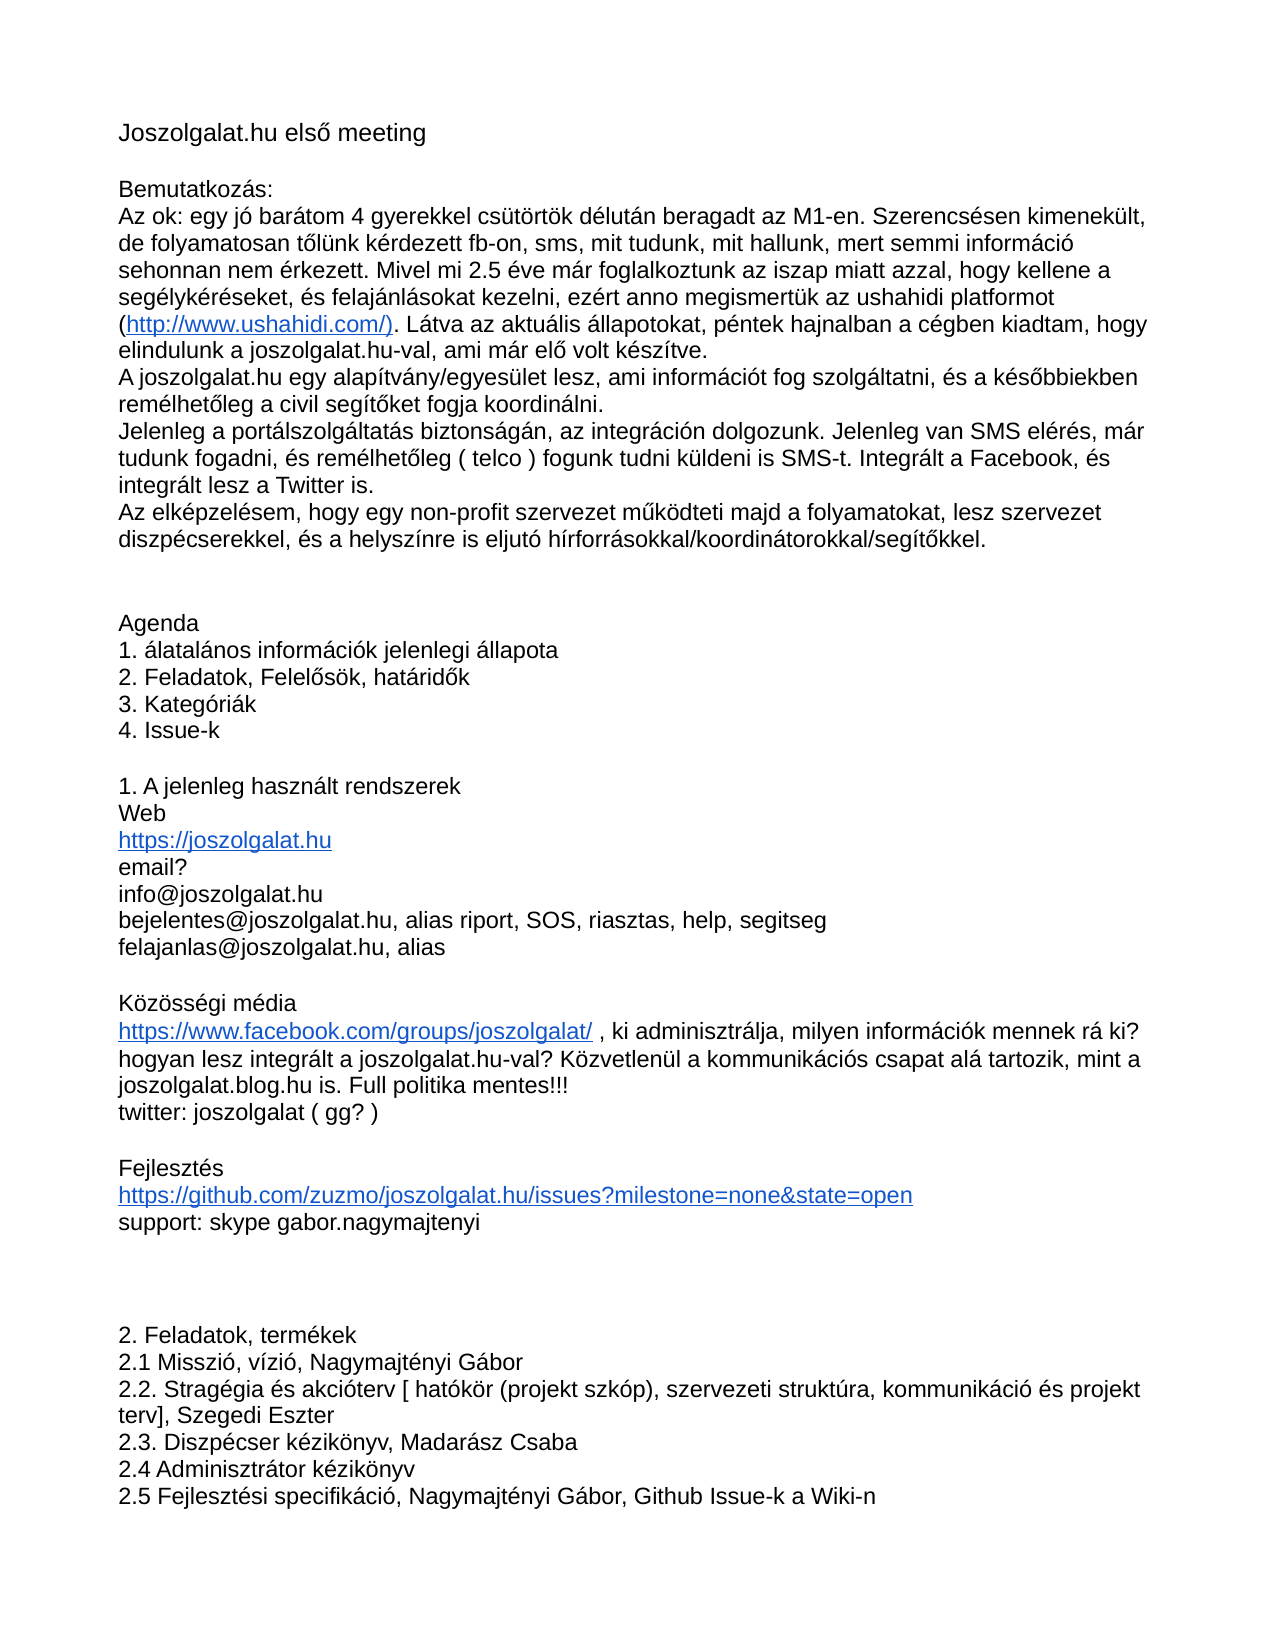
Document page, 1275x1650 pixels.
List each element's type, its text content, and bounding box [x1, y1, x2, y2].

text Joszolgalat.hu első meeting Bemutatkozás: Az ok: egy jó barátom 4 gyerekkel csütörtök délután beragadt az M1-en. Szerencsésen kimenekült, de folyamatosan tőlünk kérdezett fb-on, sms, mit tudunk, mit hallunk, mert semmi információ sehonnan nem érkezett. Mivel mi 2.5 éve már foglalkoztunk az iszap miatt azzal, hogy kellene a segélykéréseket, és felajánlásokat kezelni, ezért anno megismertük az ushahidi platformot (http://www.ushahidi.com/). Látva az aktuális állapotokat, péntek hajnalban a cégben kiadtam, hogy elindulunk a joszolgalat.hu-val, ami már elő volt készítve. A joszolgalat.hu egy alapítvány/egyesület lesz, ami információt fog szolgáltatni, és a későbbiekben remélhetőleg a civil segítőket fogja koordinálni. Jelenleg a portálszolgáltatás biztonságán, az integráción dolgozunk. Jelenleg van SMS elérés, már tudunk fogadni, és remélhetőleg ( telco ) fogunk tudni küldeni is SMS-t. Integrált a Facebook, és integrált lesz a Twitter is. Az elképzelésem, hogy egy non-profit szervezet működteti majd a folyamatokat, lesz szervezet diszpécserekkel, és a helyszínre is eljutó hírforrásokkal/koordinátorokkal/segítőkkel. Agenda 1. álatalános információk jelenlegi állapota 2. Feladatok, Felelősök, határidők 3. Kategóriák 4. Issue-k 1. A jelenleg használt rendszerek Web https://joszolgalat.hu email? info@joszolgalat.hu bejelentes@joszolgalat.hu, alias riport, SOS, riasztas, help, segitseg felajanlas@joszolgalat.hu, alias Közösségi média https://www.facebook.com/groups/joszolgalat/ , ki adminisztrálja, milyen információk mennek rá ki? hogyan lesz integrált a joszolgalat.hu-val? Közvetlenül a kommunikációs csapat alá tartozik, mint a joszolgalat.blog.hu is. Full politika mentes!!! twitter: joszolgalat ( gg? ) Fejlesztés https://github.com/zuzmo/joszolgalat.hu/issues?milestone=none&state=open support: skype gabor.nagymajtenyi 2. Feladatok, termékek 2.1 Misszió, vízió, Nagymajtényi Gábor 2.2. Stragégia és akcióterv [ hatókör (projekt szkóp), szervezeti struktúra, kommunikáció és projekt terv], Szegedi Eszter 2.3. Diszpécser kézikönyv, Madarász Csaba 2.4 Adminisztrátor kézikönyv 2.5 Fejlesztési specifikáció, Nagymajtényi Gábor, Github Issue-k a Wiki-n [118, 118, 1157, 1509]
